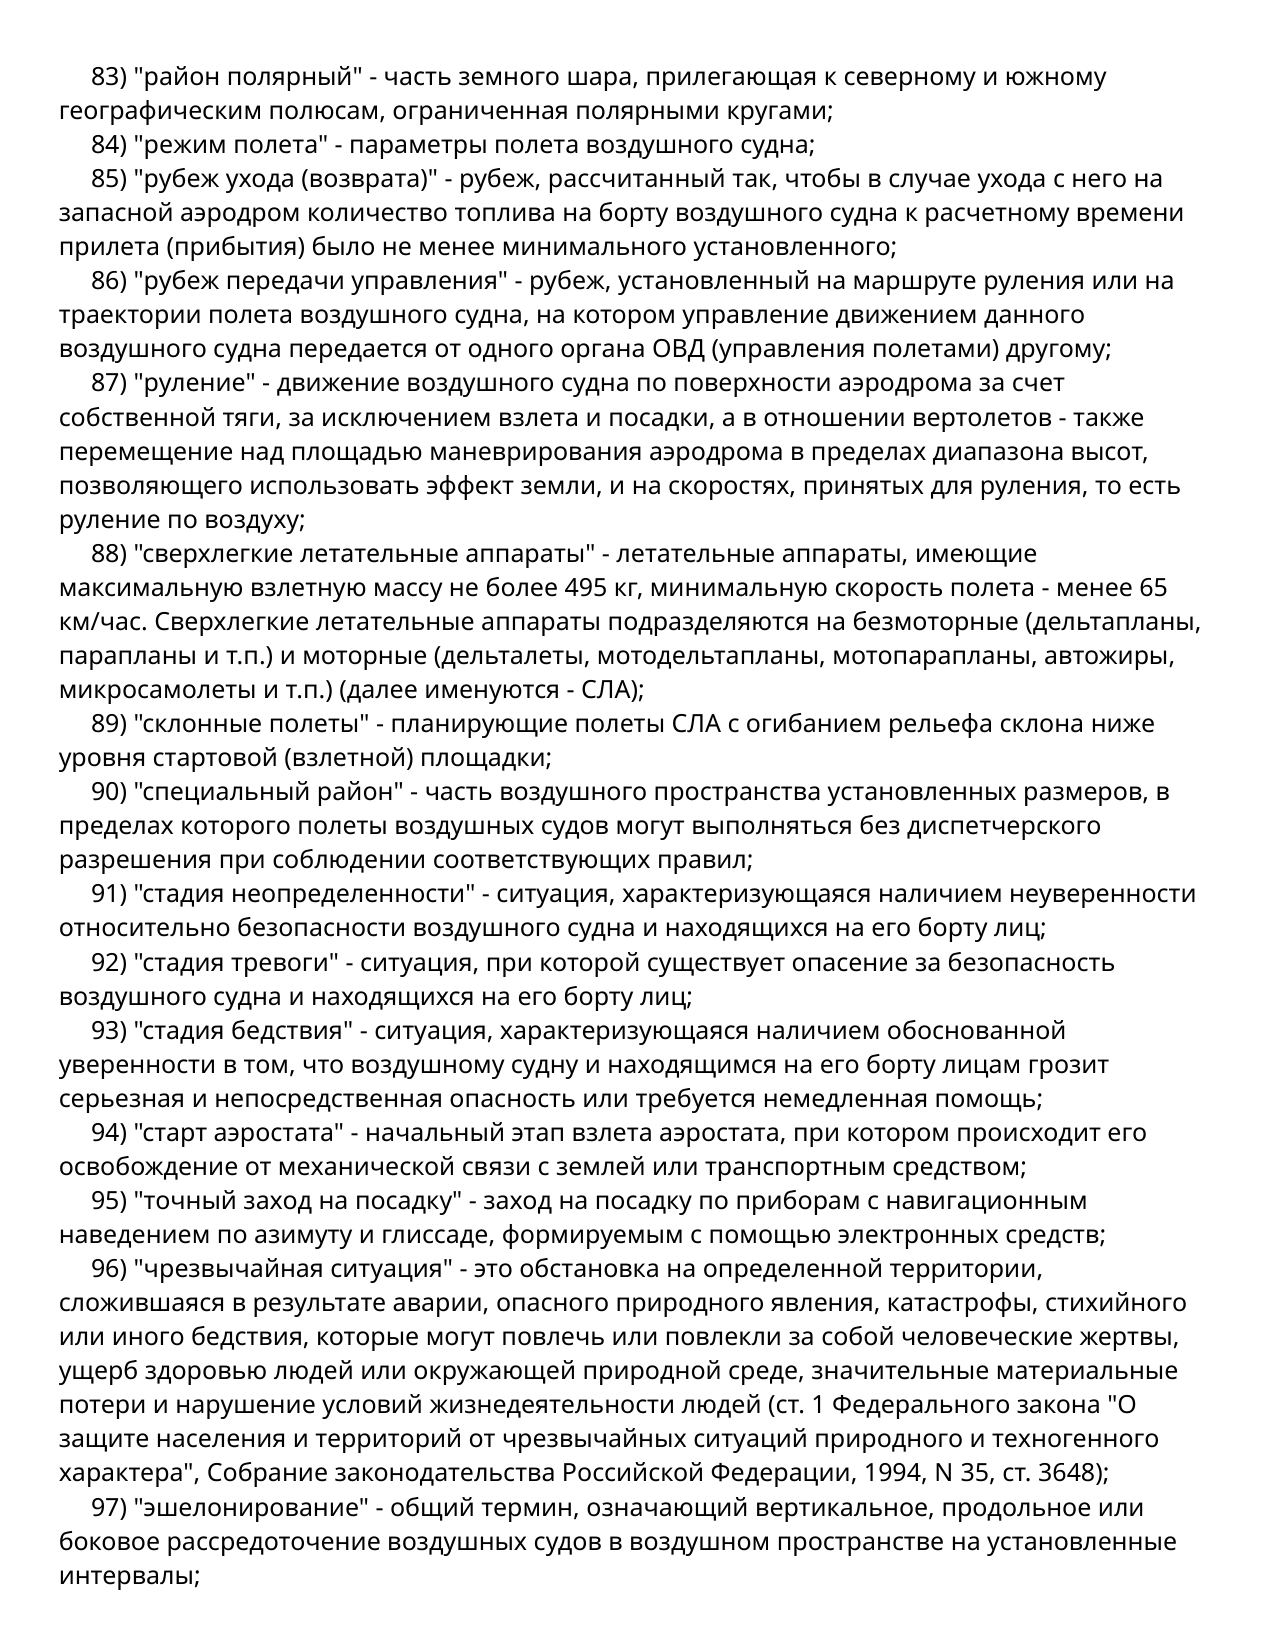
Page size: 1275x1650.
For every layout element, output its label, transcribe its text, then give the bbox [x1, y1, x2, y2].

text 83) "район полярный" - часть земного шара, прилегающая к северному и южному географическим полюсам, ограниченная полярными кругами; 84) "режим полета" - параметры полета воздушного судна; 85) "рубеж ухода (возврата)" - рубеж, рассчитанный так, чтобы в случае ухода с него на запасной аэродром количество топлива на борту воздушного судна к расчетному времени прилета (прибытия) было не менее минимального установленного; 86) "рубеж передачи управления" - рубеж, установленный на маршруте руления или на траектории полета воздушного судна, на котором управление движением данного воздушного судна передается от одного органа ОВД (управления полетами) другому; 87) "руление" - движение воздушного судна по поверхности аэродрома за счет собственной тяги, за исключением взлета и посадки, а в отношении вертолетов - также перемещение над площадью маневрирования аэродрома в пределах диапазона высот, позволяющего использовать эффект земли, и на скоростях, принятых для руления, то есть руление по воздуху; 88) "сверхлегкие летательные аппараты" - летательные аппараты, имеющие максимальную взлетную массу не более 495 кг, минимальную скорость полета - менее 65 км/час. Сверхлегкие летательные аппараты подразделяются на безмоторные (дельтапланы, парапланы и т.п.) и моторные (дельталеты, мотодельтапланы, мотопарапланы, автожиры, микросамолеты и т.п.) (далее именуются - СЛА); 89) "склонные полеты" - планирующие полеты СЛА с огибанием рельефа склона ниже уровня стартовой (взлетной) площадки; 90) "специальный район" - часть воздушного пространства установленных размеров, в пределах которого полеты воздушных судов могут выполняться без диспетчерского разрешения при соблюдении соответствующих правил; 91) "стадия неопределенности" - ситуация, характеризующаяся наличием неуверенности относительно безопасности воздушного судна и находящихся на его борту лиц; 92) "стадия тревоги" - ситуация, при которой существует опасение за безопасность воздушного судна и находящихся на его борту лиц; 93) "стадия бедствия" - ситуация, характеризующаяся наличием обоснованной уверенности в том, что воздушному судну и находящимся на его борту лицам грозит серьезная и непосредственная опасность или требуется немедленная помощь; 94) "старт аэростата" - начальный этап взлета аэростата, при котором происходит его освобождение от механической связи с землей или транспортным средством; 95) "точный заход на посадку" - заход на посадку по приборам с навигационным наведением по азимуту и глиссаде, формируемым с помощью электронных средств; 96) "чрезвычайная ситуация" - это обстановка на определенной территории, сложившаяся в результате аварии, опасного природного явления, катастрофы, стихийного или иного бедствия, которые могут повлечь или повлекли за собой человеческие жертвы, ущерб здоровью людей или окружающей природной среде, значительные материальные потери и нарушение условий жизнедеятельности людей (ст. 1 Федерального закона "О защите населения и территорий от чрезвычайных ситуаций природного и техногенного характера", Собрание законодательства Российской Федерации, 1994, N 35, ст. 3648); 97) "эшелонирование" - общий термин, означающий вертикальное, продольное или боковое рассредоточение воздушных судов в воздушном пространстве на установленные интервалы; [58, 58, 1216, 1591]
